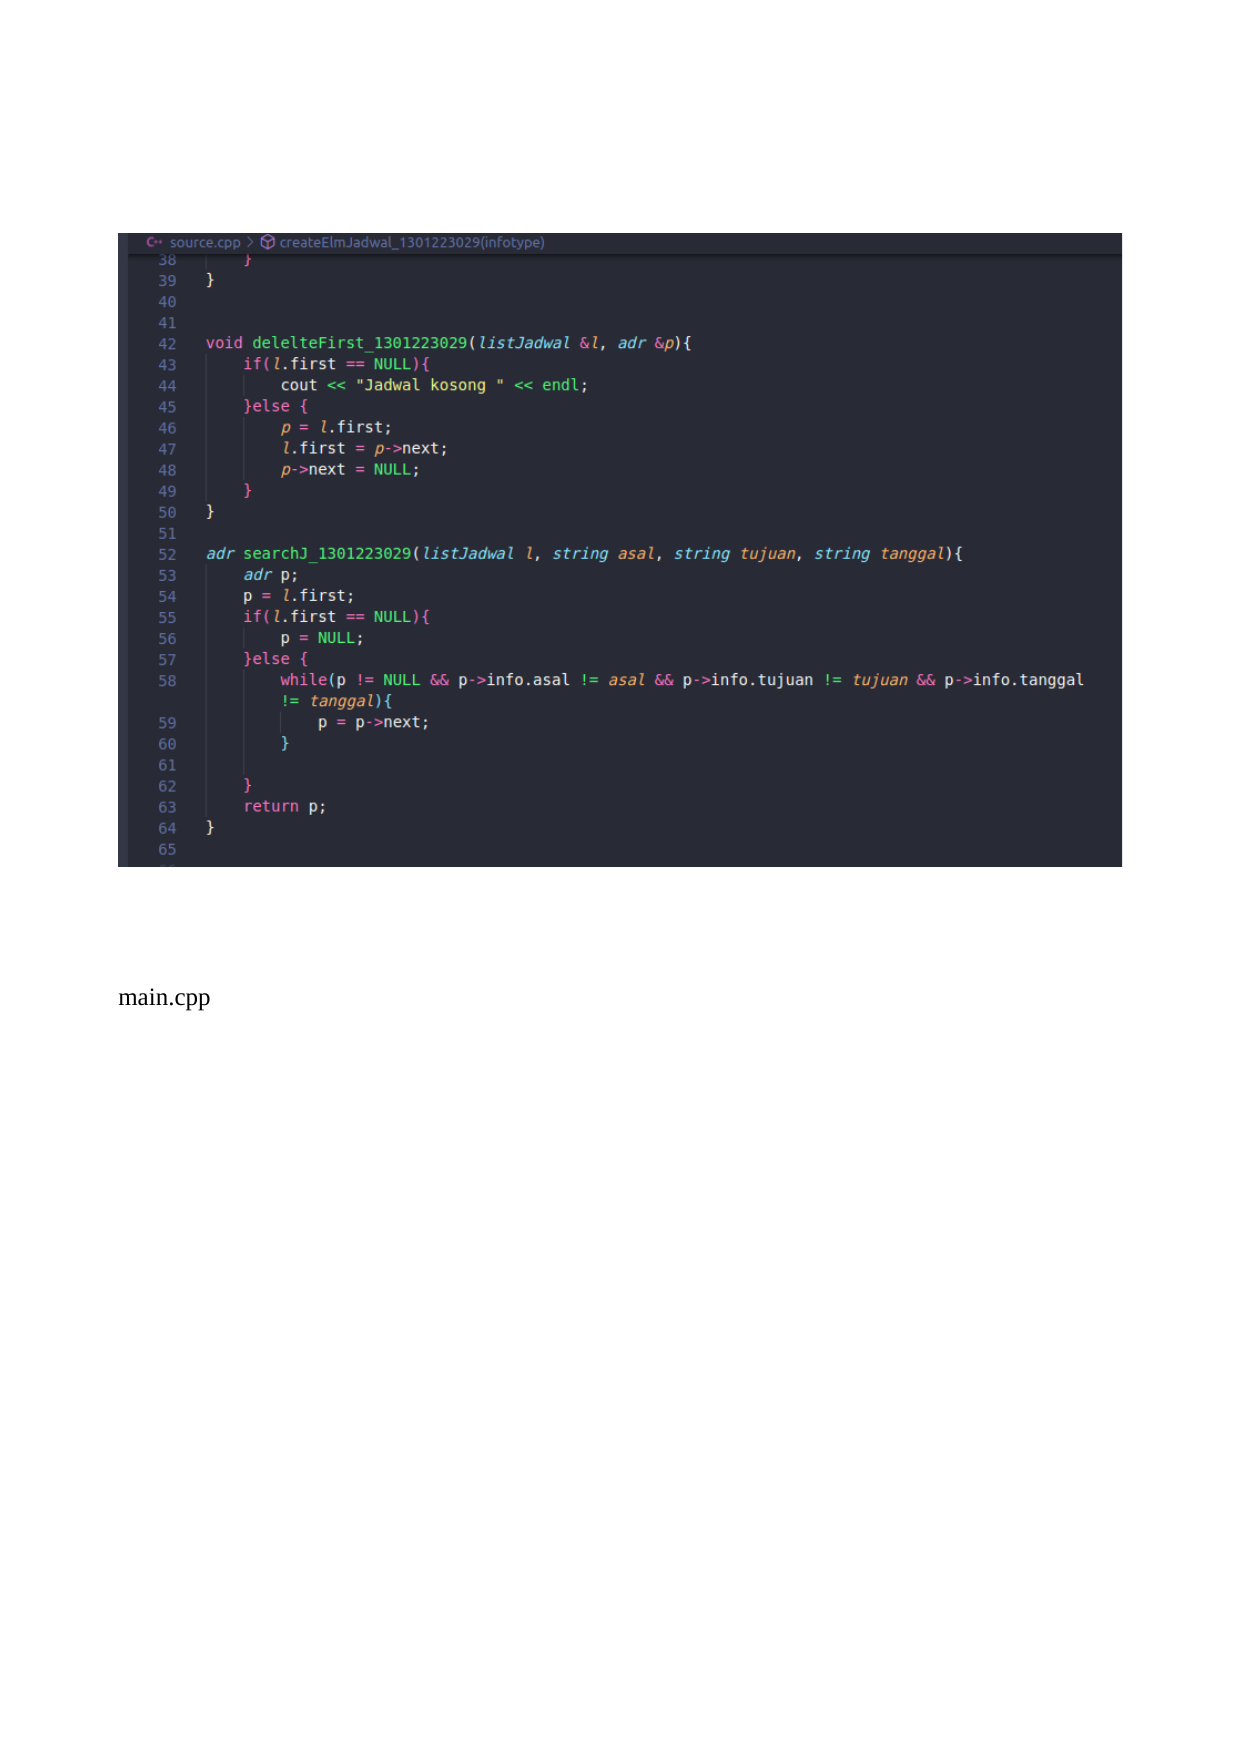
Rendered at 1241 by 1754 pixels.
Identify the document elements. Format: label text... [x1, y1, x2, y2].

text main.cpp [118, 982, 1122, 1011]
picture [118, 233, 1123, 867]
